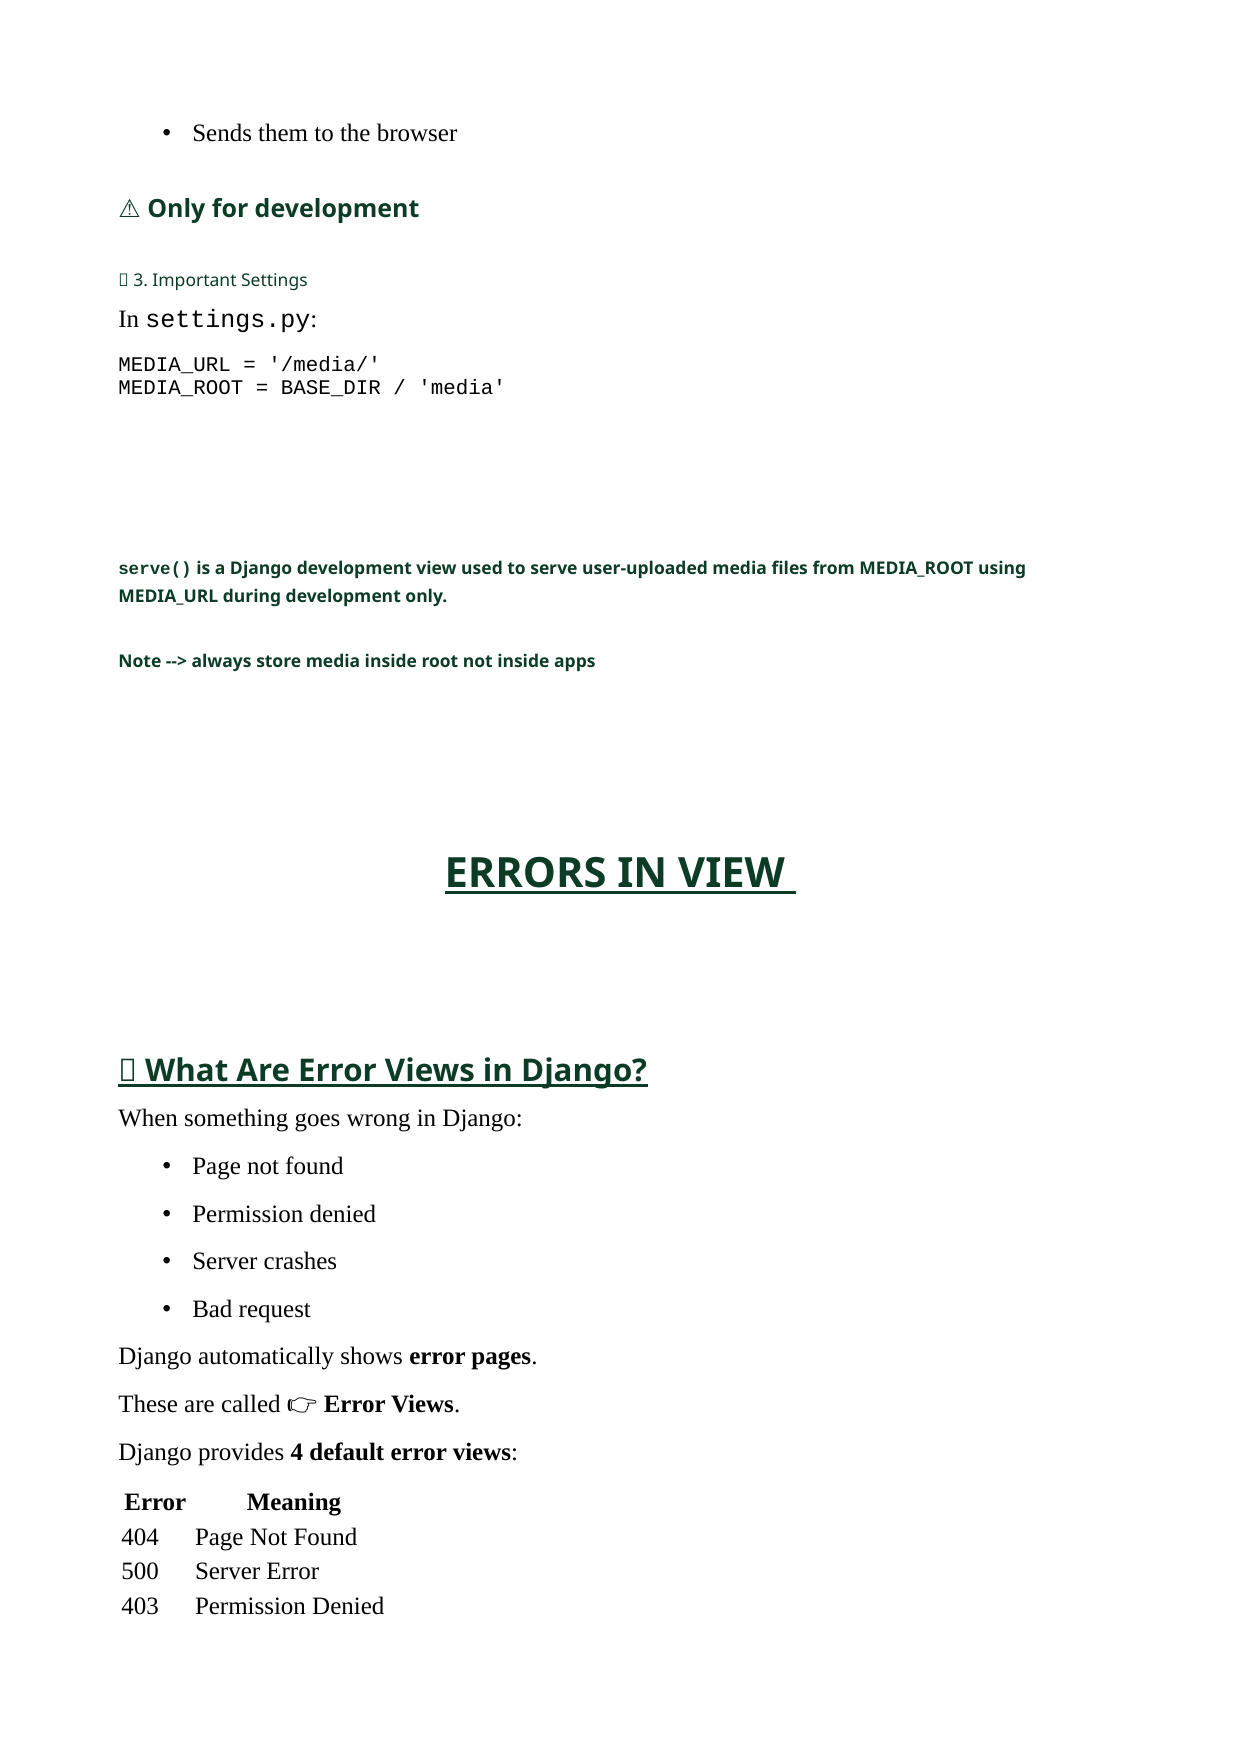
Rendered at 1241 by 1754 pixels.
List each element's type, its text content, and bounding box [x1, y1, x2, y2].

text Django provides 4 default error views: [118, 1437, 1122, 1465]
table_cell 500 [118, 1554, 192, 1588]
table_cell Permission Denied [192, 1588, 396, 1623]
list Permission denied ❌ [162, 1199, 1122, 1227]
table_cell Page Not Found [192, 1519, 396, 1553]
table_cell 404 [118, 1519, 192, 1553]
table_cell 403 [118, 1588, 192, 1623]
text ERRORS IN VIEW [118, 843, 1122, 900]
text MEDIA_ROOT = BASE_DIR / 'media' [118, 377, 1122, 401]
table_cell Server Error [192, 1554, 396, 1588]
list Server crashes ❌ [162, 1246, 1122, 1275]
subtitle ✅ What Are Error Views in Django? [118, 1048, 1122, 1091]
text MEDIA_URL = '/media/' [118, 354, 1122, 377]
subtitle ✅ 3. Important Settings [118, 267, 1122, 291]
list Sends them to the browser [162, 118, 1122, 147]
table_header Meaning [192, 1484, 396, 1519]
text serve() is a Django development view used to serve user-uploaded media files from MEDIA_ROOT using MEDIA_URL during development only. [118, 556, 1122, 607]
text ⚠️ Only for development [118, 191, 1122, 225]
text These are called 👉 Error Views. [118, 1389, 1122, 1418]
text When something goes wrong in Django: [118, 1103, 1122, 1132]
table_header Error [118, 1484, 192, 1519]
text Note --> always store media inside root not inside apps [118, 648, 1122, 672]
text Django automatically shows error pages. [118, 1341, 1122, 1370]
list Page not found ❌ [162, 1151, 1122, 1180]
list Bad request ❌ [162, 1294, 1122, 1323]
text In settings.py: [118, 304, 1122, 334]
